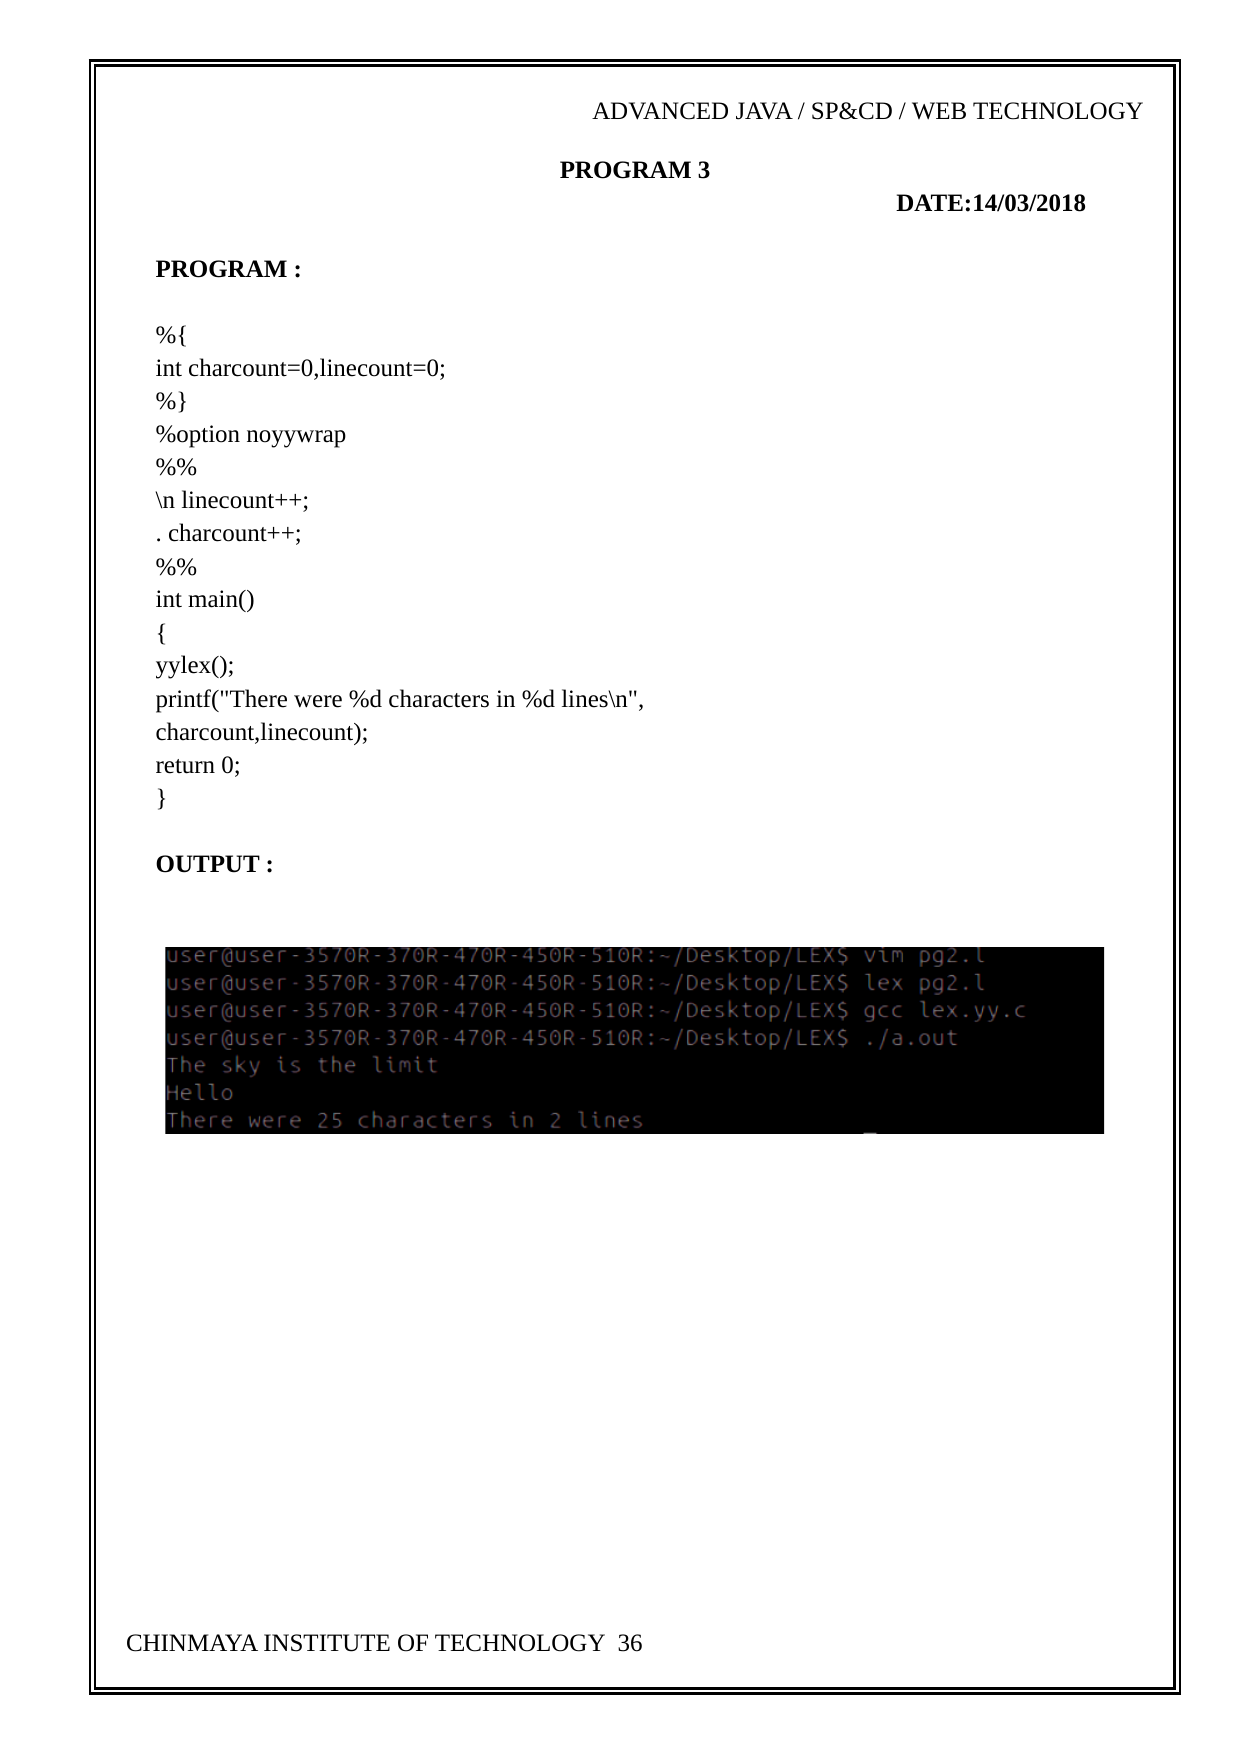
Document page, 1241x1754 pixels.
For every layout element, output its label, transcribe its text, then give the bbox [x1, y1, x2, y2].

text \n linecount++; [155, 486, 1114, 514]
text DATE:14/03/2018 [155, 188, 1114, 217]
text PROGRAM : [155, 254, 1114, 283]
text int main() [155, 584, 1114, 613]
text return 0; [155, 750, 1114, 778]
text printf("There were %d characters in %d lines\n", [155, 684, 1114, 712]
text charcount,linecount); [155, 717, 1114, 745]
text %% [155, 552, 1114, 580]
text yylex(); [155, 651, 1114, 679]
text PROGRAM 3 [155, 155, 1114, 184]
text { [155, 618, 1114, 646]
text OUTPUT : [155, 849, 1114, 877]
text int charcount=0,linecount=0; [155, 353, 1114, 382]
text } [155, 783, 1114, 811]
text %{ [155, 320, 1114, 349]
text . charcount++; [155, 518, 1114, 547]
text %% [155, 452, 1114, 481]
text %} [155, 386, 1114, 415]
text %option noyywrap [155, 419, 1114, 448]
